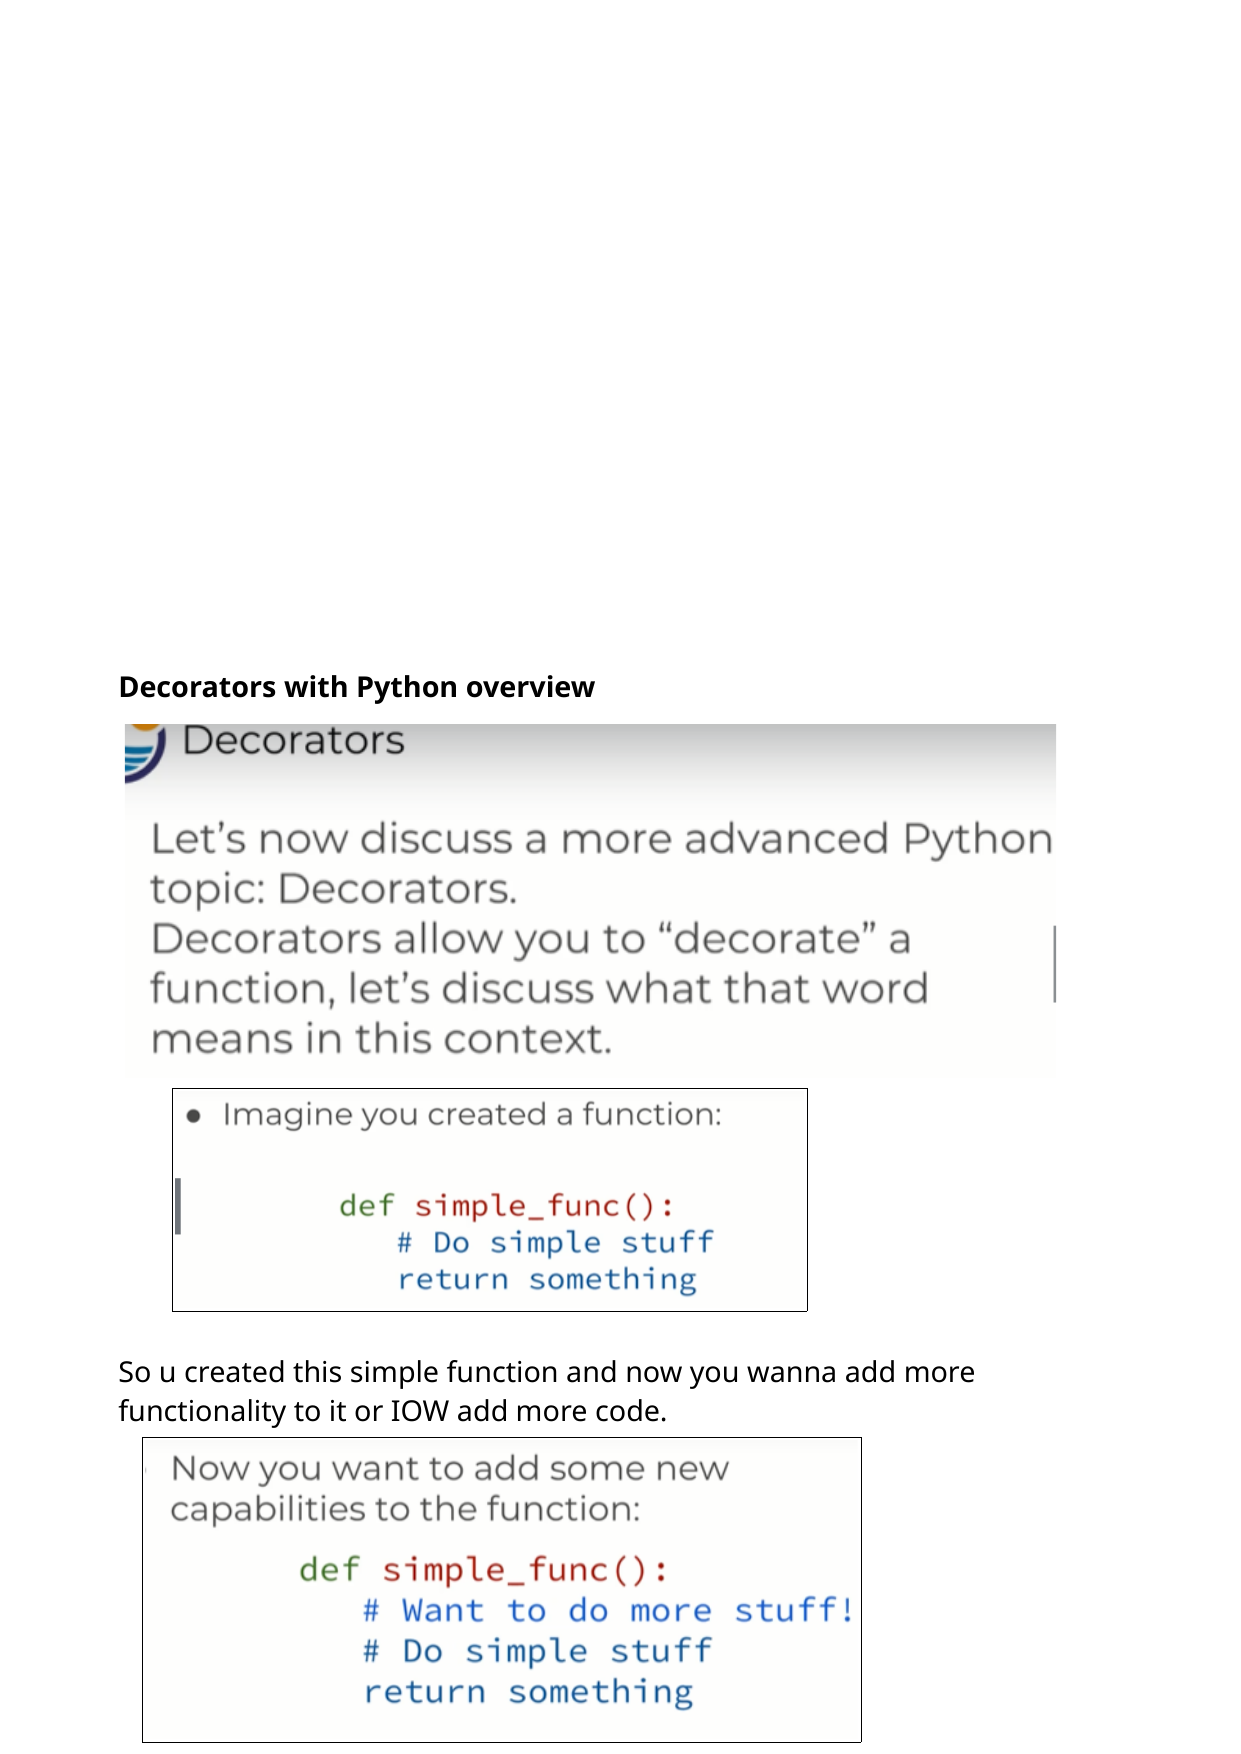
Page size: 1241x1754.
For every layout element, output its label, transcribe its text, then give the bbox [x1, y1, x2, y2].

picture [145, 1440, 858, 1739]
text Decorators with Python overview [118, 666, 1122, 706]
picture [175, 1091, 804, 1308]
picture [124, 724, 1057, 1078]
text So u created this simple function and now you wanna add more functionality to it or IOW add more code. [118, 1352, 1122, 1430]
